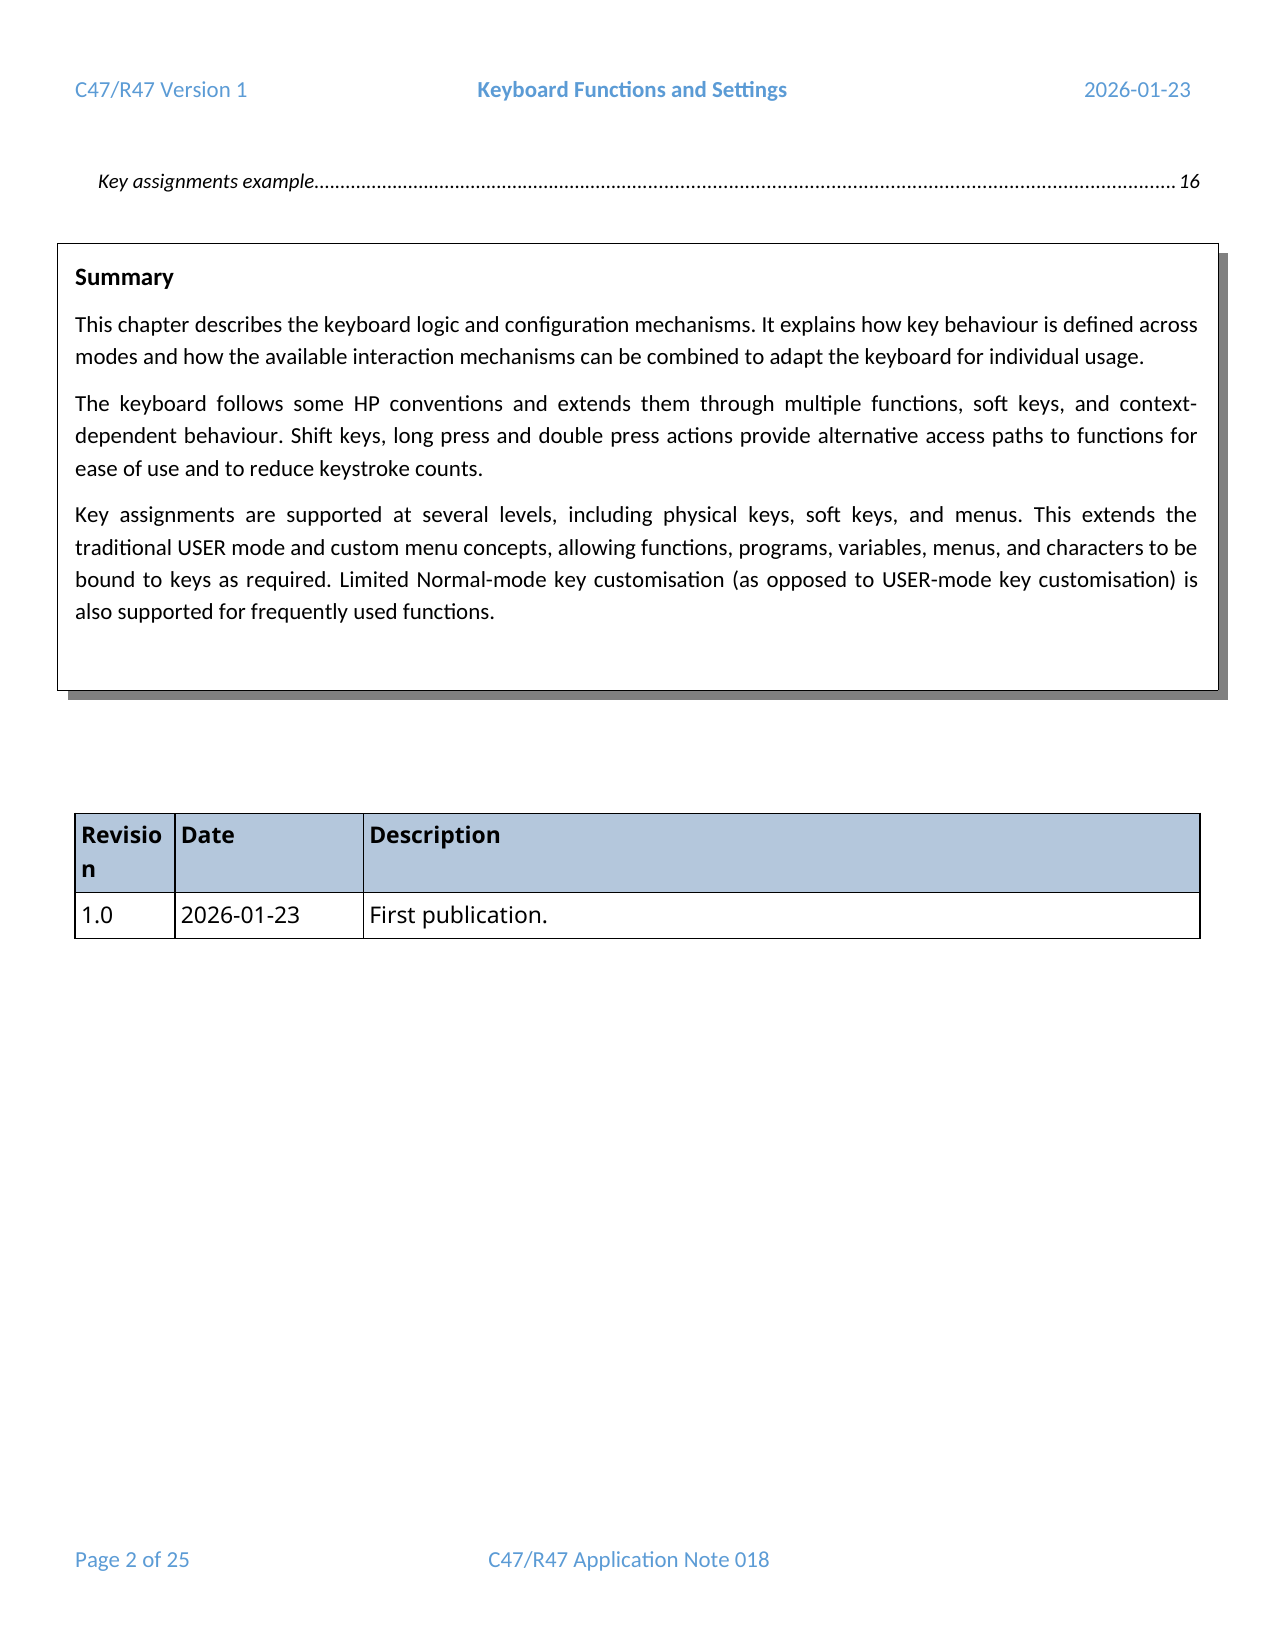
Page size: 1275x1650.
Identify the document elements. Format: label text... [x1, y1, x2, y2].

text The keyboard follows some HP conventions and extends them through multiple functions, soft keys, and context-dependent behaviour. Shift keys, long press and double press actions provide alternative access paths to functions for ease of use and to reduce keystroke counts. [58, 371, 1218, 482]
text Key assignments are supported at several levels, including physical keys, soft keys, and menus. This extends the traditional USER mode and custom menu concepts, allowing functions, programs, variables, menus, and characters to be bound to keys as required. Limited Normal-mode key customisation (as opposed to USER-mode key customisation) is also supported for frequently used functions. [58, 483, 1218, 625]
table_header Description [364, 814, 1199, 892]
text Key assignments example 16 [98, 169, 1200, 194]
table_header Revision [76, 814, 174, 892]
table_cell 2026-01-23 [176, 893, 363, 938]
table_header Date [176, 814, 363, 892]
text This chapter describes the keyboard logic and configuration mechanisms. It explains how key behaviour is defined across modes and how the available interaction mechanisms can be combined to adapt the keyboard for individual usage. [58, 292, 1218, 371]
table_cell First publication. [364, 893, 1199, 938]
text Summary [58, 244, 1218, 291]
table_cell 1.0 [76, 893, 174, 938]
